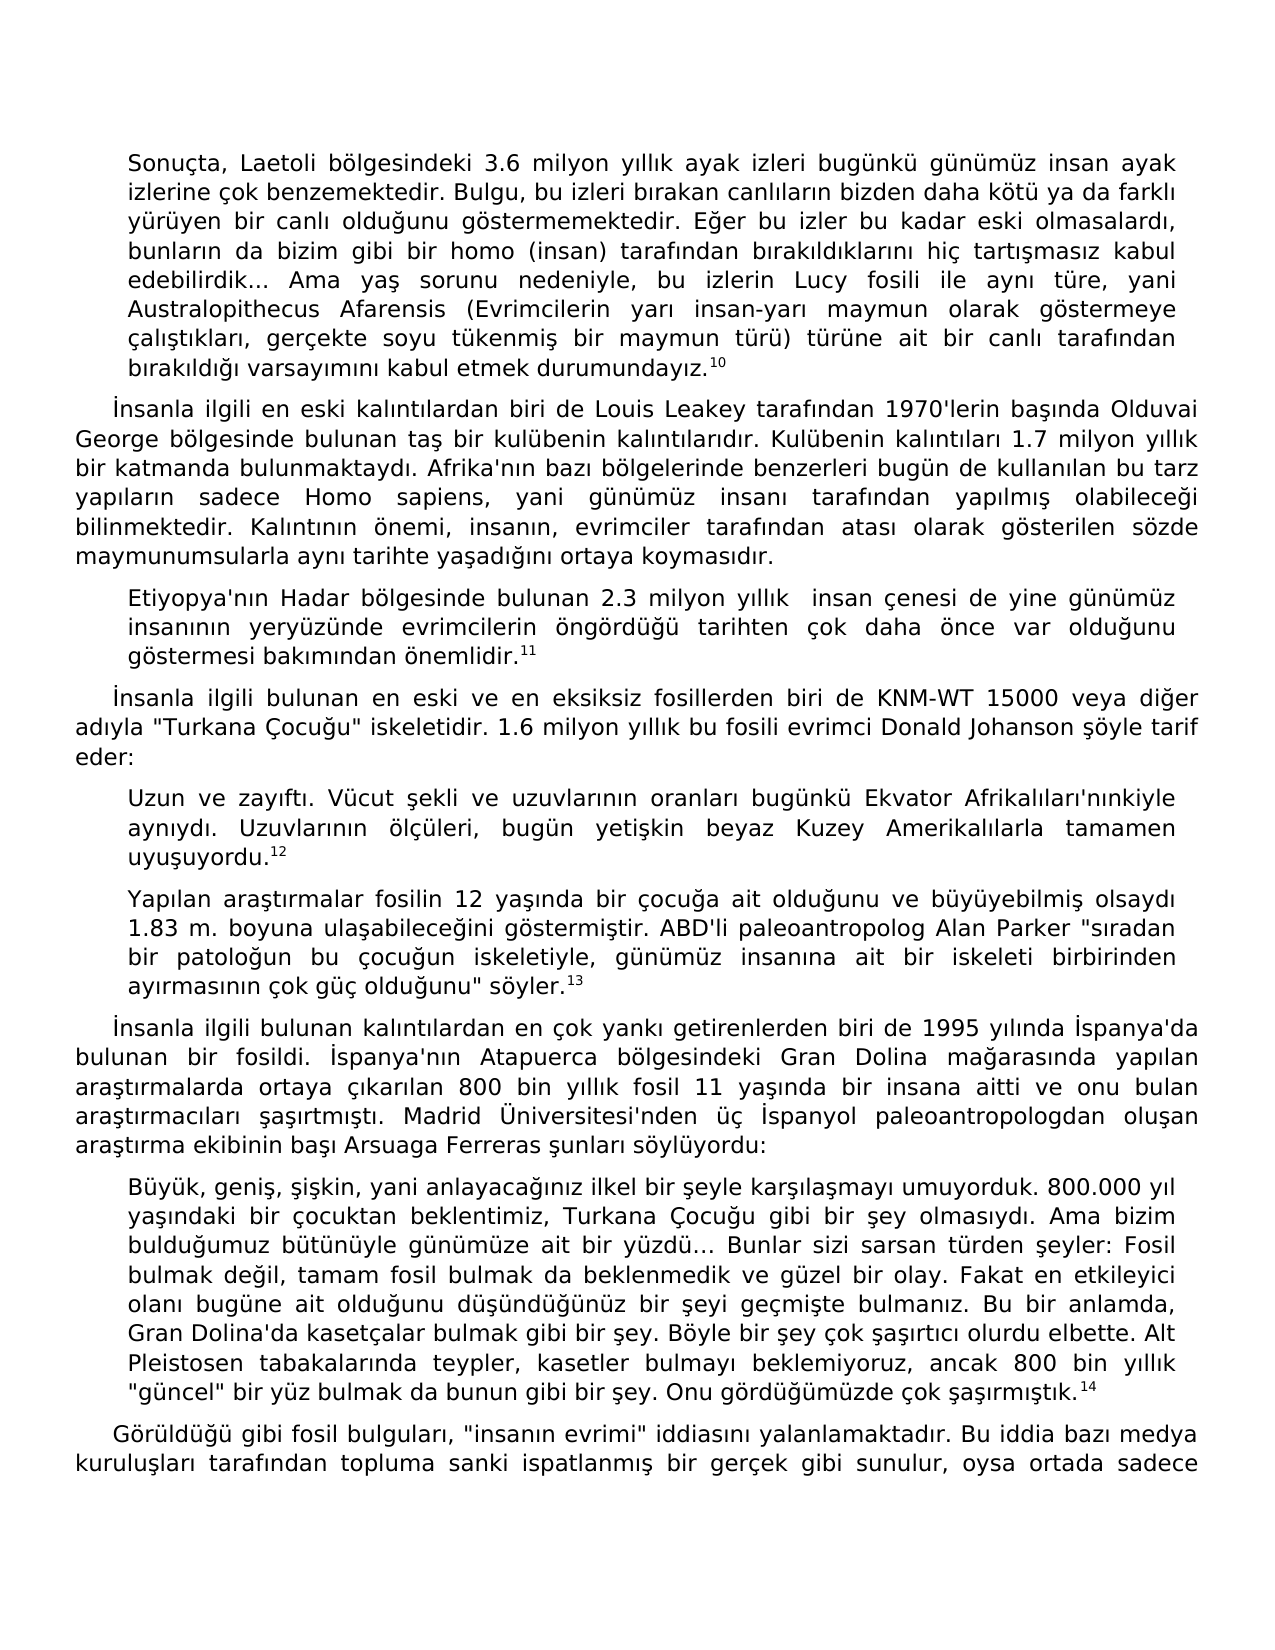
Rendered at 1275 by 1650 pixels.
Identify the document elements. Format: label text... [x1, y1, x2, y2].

text Sonuçta, Laetoli bölgesindeki 3.6 milyon yıllık ayak izleri bugünkü günümüz insan ayak izlerine çok benzemektedir. Bulgu, bu izleri bırakan canlıların bizden daha kötü ya da farklı yürüyen bir canlı olduğunu göstermemektedir. Eğer bu izler bu kadar eski olmasalardı, bunların da bizim gibi bir homo (insan) tarafından bırakıldıklarını hiç tartışmasız kabul edebilirdik... Ama yaş sorunu nedeniyle, bu izlerin Lucy fosili ile aynı türe, yani Australopithecus Afarensis (Evrimcilerin yarı insan-yarı maymun olarak göstermeye çalıştıkları, gerçekte soyu tükenmiş bir maymun türü) türüne ait bir canlı tarafından bırakıldığı varsayımını kabul etmek durumundayız.10 [127, 150, 1177, 382]
text İnsanla ilgili bulunan kalıntılardan en çok yankı getirenlerden biri de 1995 yılında İspanya'da bulunan bir fosildi. İspanya'nın Atapuerca bölgesindeki Gran Dolina mağarasında yapılan araştırmalarda ortaya çıkarılan 800 bin yıllık fosil 11 yaşında bir insana aitti ve onu bulan araştırmacıları şaşırtmıştı. Madrid Üniversitesi'nden üç İspanyol paleoantropologdan oluşan araştırma ekibinin başı Arsuaga Ferreras şunları söylüyordu: [75, 1015, 1200, 1159]
text Etiyopya'nın Hadar bölgesinde bulunan 2.3 milyon yıllık insan çenesi de yine günümüz insanının yeryüzünde evrimcilerin öngördüğü tarihten çok daha önce var olduğunu göstermesi bakımından önemlidir.11 [127, 585, 1177, 670]
text İnsanla ilgili bulunan en eski ve en eksiksiz fosillerden biri de KNM-WT 15000 veya diğer adıyla "Turkana Çocuğu" iskeletidir. 1.6 milyon yıllık bu fosili evrimci Donald Johanson şöyle tarif eder: [75, 685, 1200, 770]
text Büyük, geniş, şişkin, yani anlayacağınız ilkel bir şeyle karşılaşmayı umuyorduk. 800.000 yıl yaşındaki bir çocuktan beklentimiz, Turkana Çocuğu gibi bir şey olmasıydı. Ama bizim bulduğumuz bütünüyle günümüze ait bir yüzdü… Bunlar sizi sarsan türden şeyler: Fosil bulmak değil, tamam fosil bulmak da beklenmedik ve güzel bir olay. Fakat en etkileyici olanı bugüne ait olduğunu düşündüğünüz bir şeyi geçmişte bulmanız. Bu bir anlamda, Gran Dolina'da kasetçalar bulmak gibi bir şey. Böyle bir şey çok şaşırtıcı olurdu elbette. Alt Pleistosen tabakalarında teypler, kasetler bulmayı beklemiyoruz, ancak 800 bin yıllık "güncel" bir yüz bulmak da bunun gibi bir şey. Onu gördüğümüzde çok şaşırmıştık.14 [127, 1174, 1177, 1406]
text Yapılan araştırmalar fosilin 12 yaşında bir çocuğa ait olduğunu ve büyüyebilmiş olsaydı 1.83 m. boyuna ulaşabileceğini göstermiştir. ABD'li paleoantropolog Alan Parker "sıradan bir patoloğun bu çocuğun iskeletiyle, günümüz insanına ait bir iskeleti birbirinden ayırmasının çok güç olduğunu" söyler.13 [127, 886, 1177, 1000]
text Uzun ve zayıftı. Vücut şekli ve uzuvlarının oranları bugünkü Ekvator Afrikalıları'nınkiyle aynıydı. Uzuvlarının ölçüleri, bugün yetişkin beyaz Kuzey Amerikalılarla tamamen uyuşuyordu.12 [127, 785, 1177, 871]
text İnsanla ilgili en eski kalıntılardan biri de Louis Leakey tarafından 1970'lerin başında Olduvai George bölgesinde bulunan taş bir kulübenin kalıntılarıdır. Kulübenin kalıntıları 1.7 milyon yıllık bir katmanda bulunmaktaydı. Afrika'nın bazı bölgelerinde benzerleri bugün de kullanılan bu tarz yapıların sadece Homo sapiens, yani günümüz insanı tarafından yapılmış olabileceği bilinmektedir. Kalıntının önemi, insanın, evrimciler tarafından atası olarak gösterilen sözde maymunumsularla aynı tarihte yaşadığını ortaya koymasıdır. [75, 397, 1200, 570]
text Görüldüğü gibi fosil bulguları, "insanın evrimi" iddiasını yalanlamaktadır. Bu iddia bazı medya kuruluşları tarafından topluma sanki ispatlanmış bir gerçek gibi sunulur, oysa ortada sadece [75, 1421, 1200, 1477]
